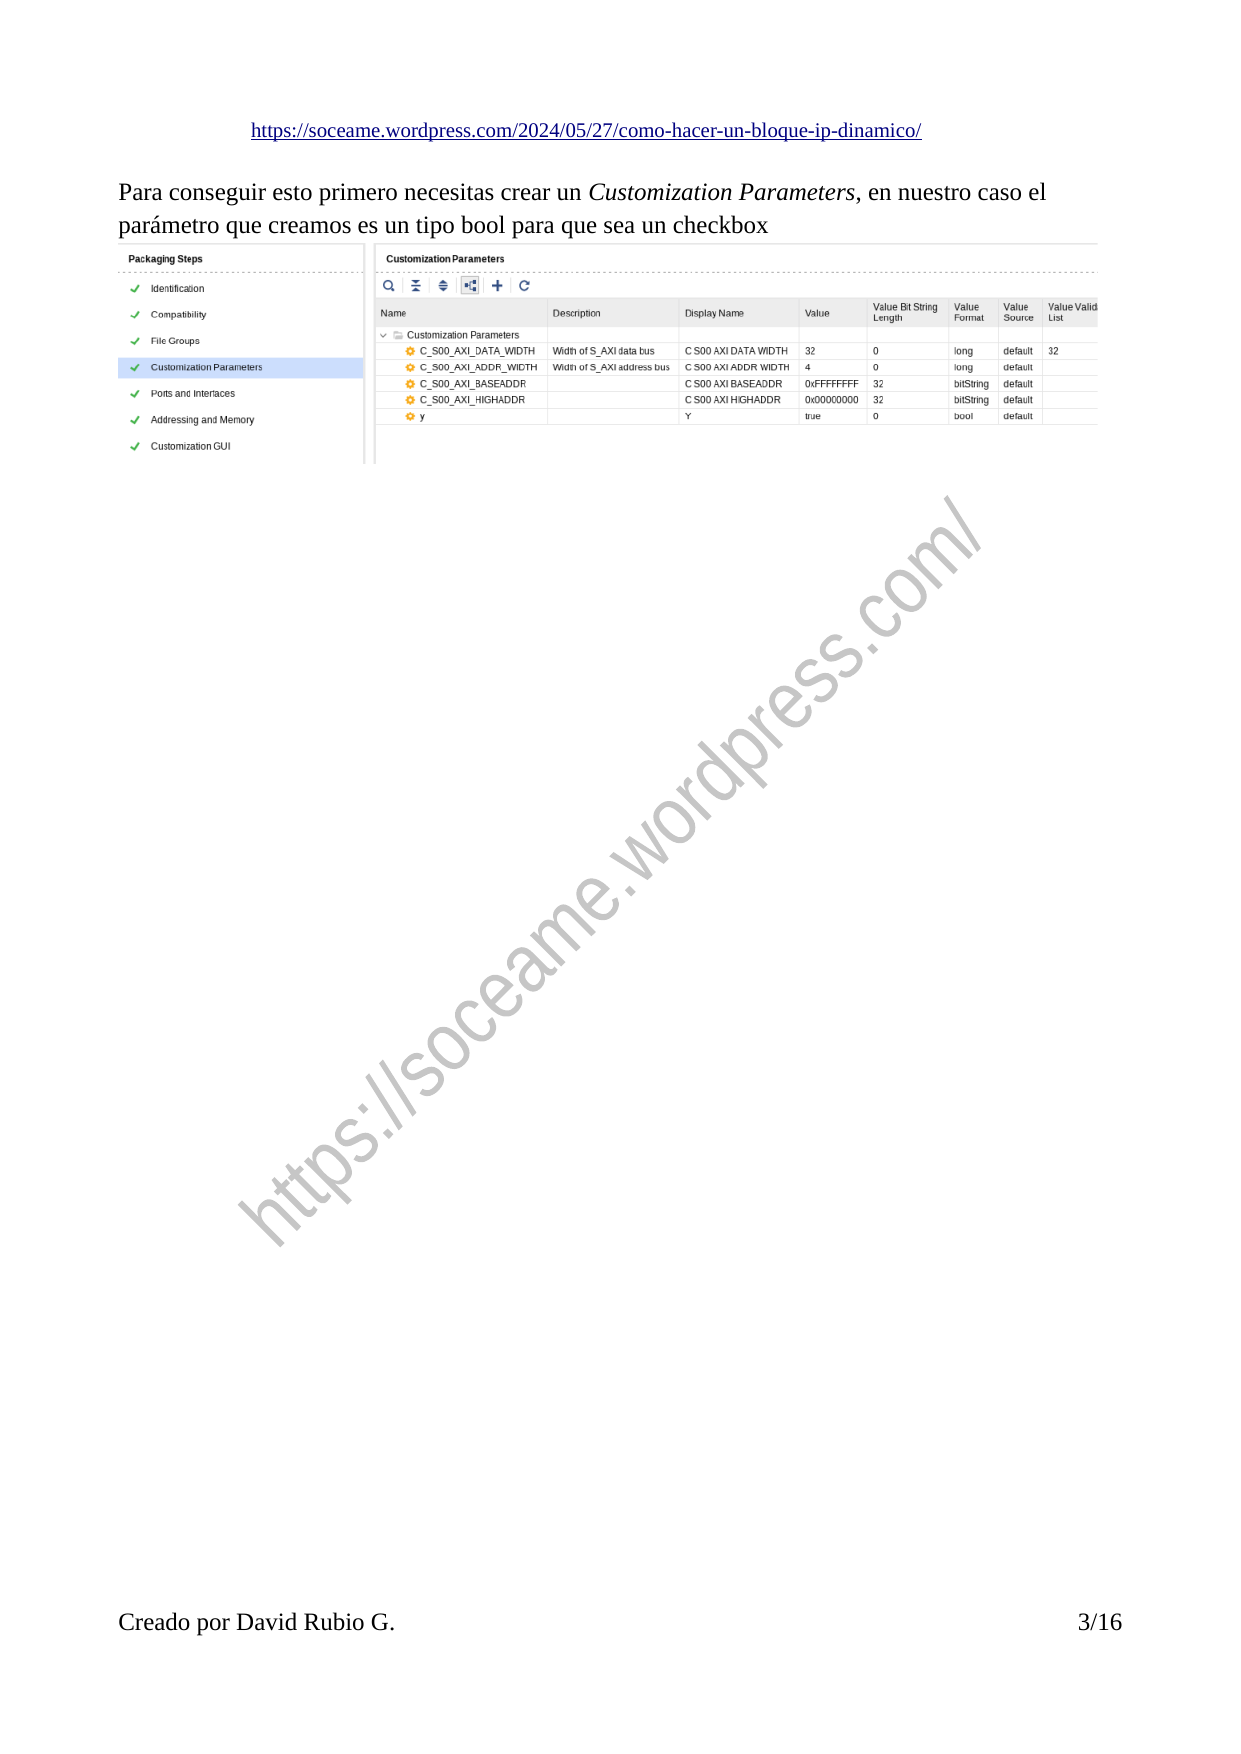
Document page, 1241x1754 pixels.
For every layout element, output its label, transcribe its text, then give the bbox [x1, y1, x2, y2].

text Para conseguir esto primero necesitas crear un Customization Parameters, en nuestro caso el parámetro que creamos es un tipo bool para que sea un checkbox [118, 177, 1122, 1454]
picture [118, 243, 1098, 464]
